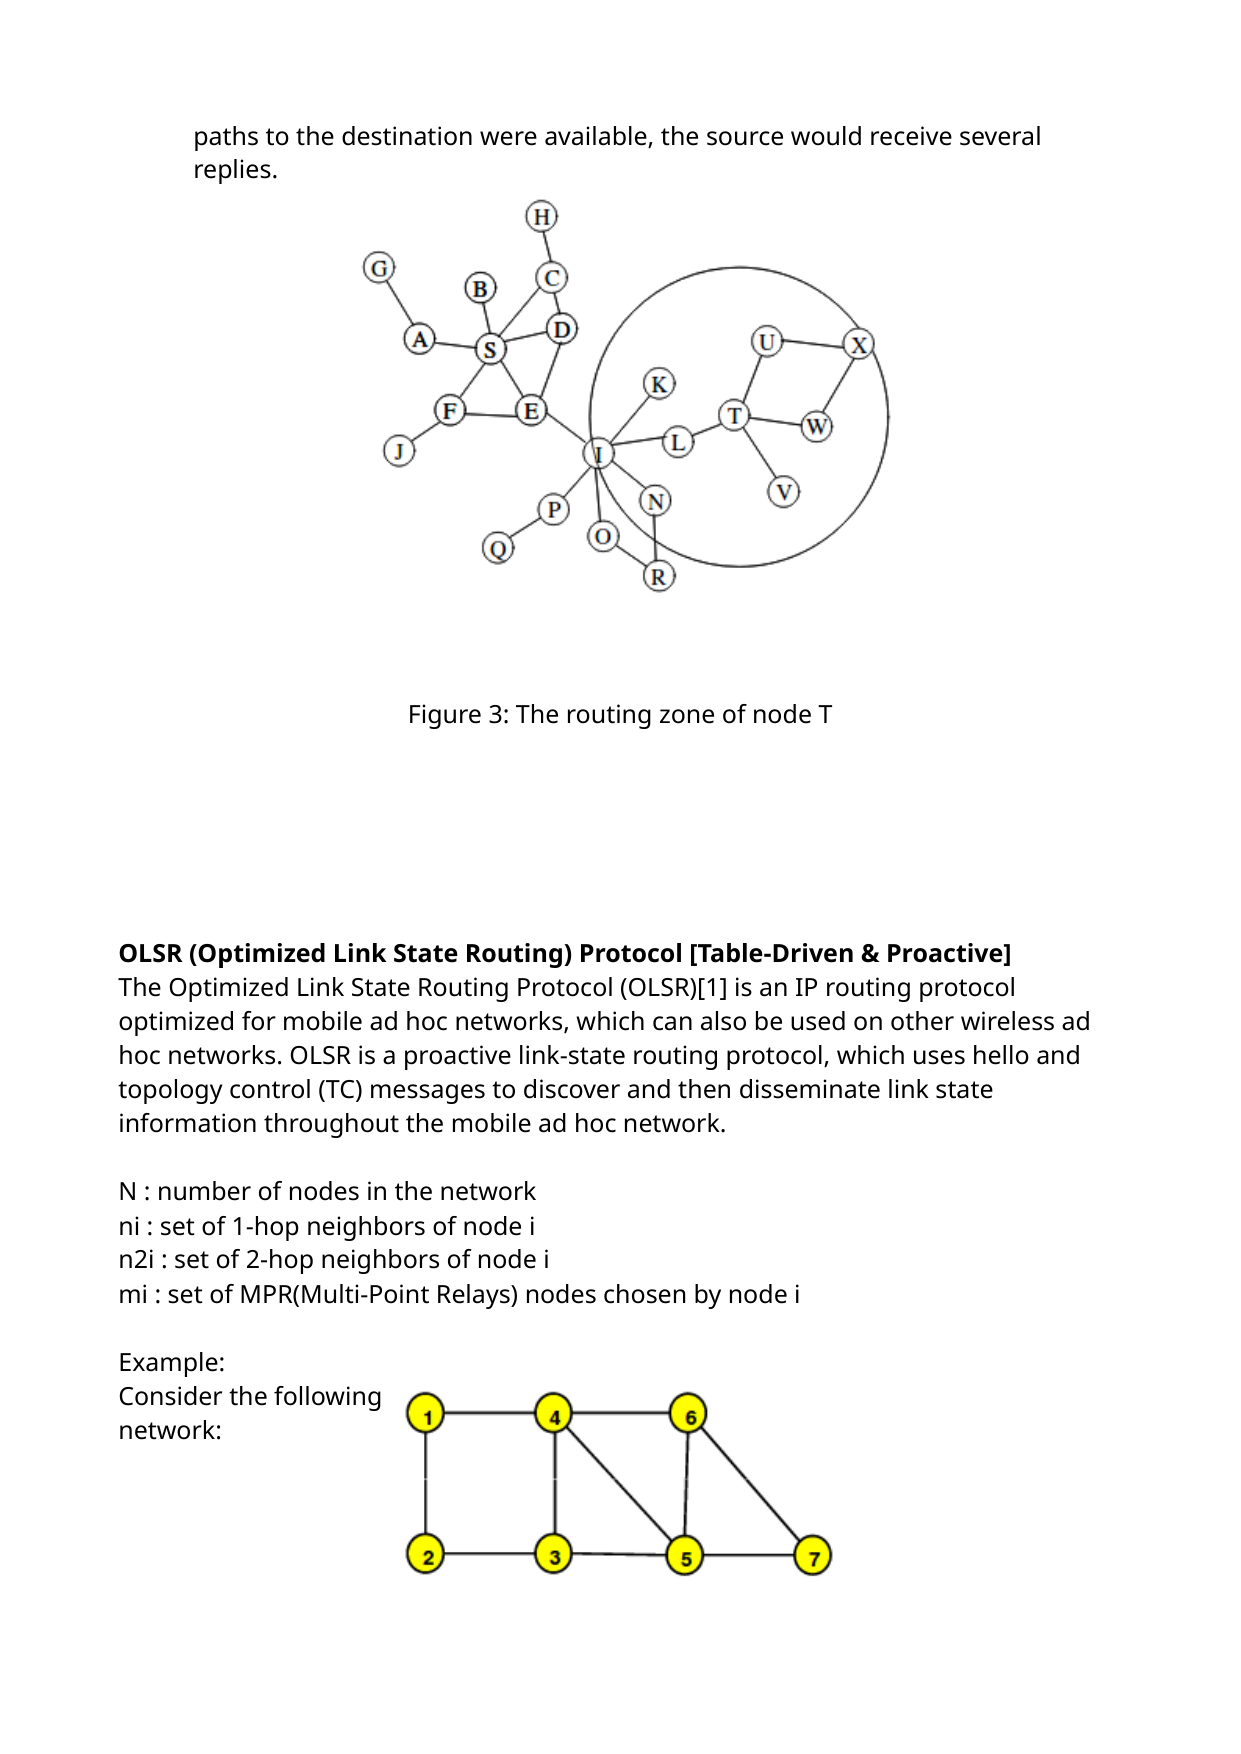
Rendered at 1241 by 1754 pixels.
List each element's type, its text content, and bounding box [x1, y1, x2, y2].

text ni : set of 1-hop neighbors of node i [118, 1208, 1122, 1242]
text Example: [118, 1344, 1122, 1378]
text mi : set of MPR(Multi-Point Relays) nodes chosen by node i [118, 1276, 1122, 1310]
list paths to the destination were available, the source would receive several replies. [156, 118, 1122, 186]
text N : number of nodes in the network [118, 1174, 1122, 1208]
picture [398, 1378, 842, 1584]
picture [337, 186, 903, 604]
text OLSR (Optimized Link State Routing) Protocol [Table-Driven & Proactive] [118, 936, 1122, 970]
text The Optimized Link State Routing Protocol (OLSR)[1] is an IP routing protocol optimized for mobile ad hoc networks, which can also be used on other wireless ad hoc networks. OLSR is a proactive link-state routing protocol, which uses hello and topology control (TC) messages to discover and then disseminate link state information throughout the mobile ad hoc network. [118, 970, 1122, 1140]
text Consider the following network: [118, 1378, 398, 1447]
text [842, 1378, 1122, 1447]
text n2i : set of 2-hop neighbors of node i [118, 1242, 1122, 1276]
text Figure 3: The routing zone of node T [118, 697, 1122, 731]
